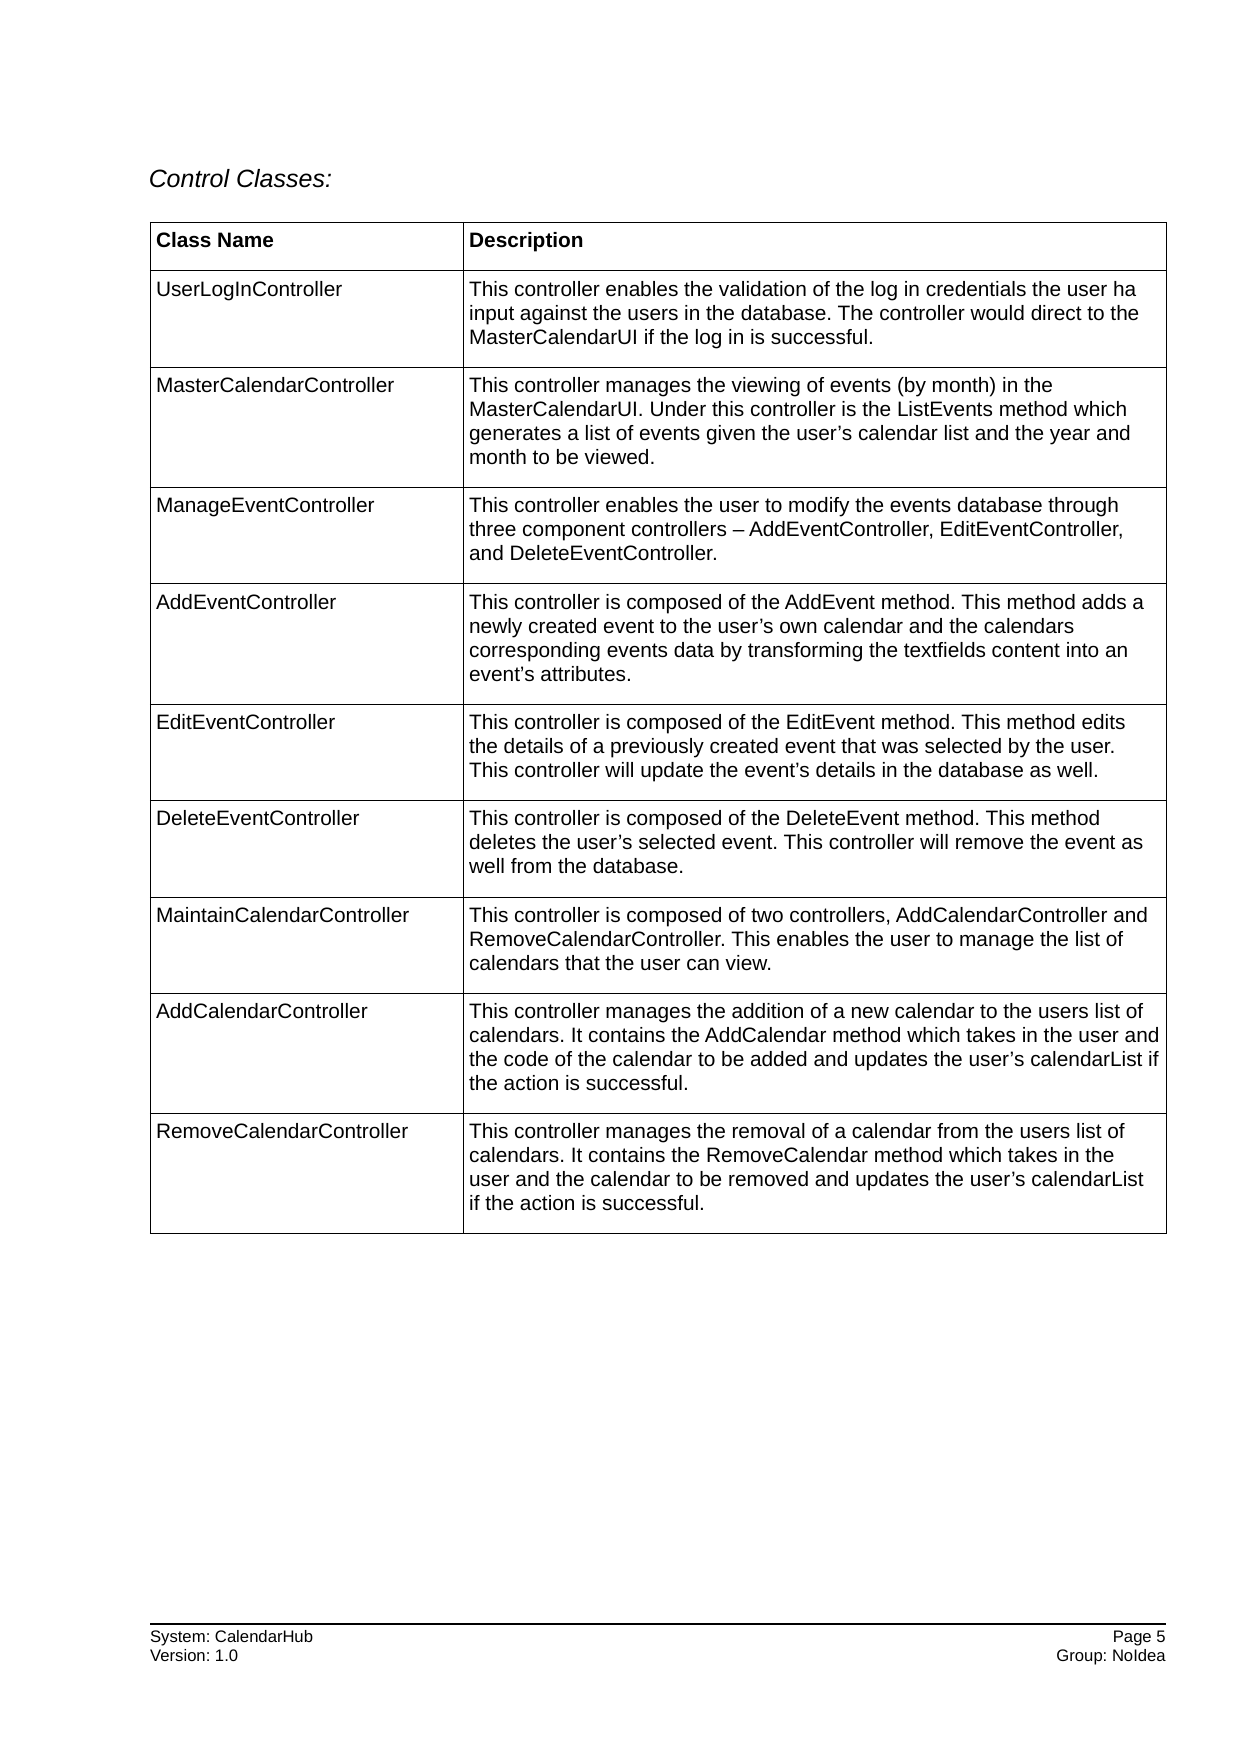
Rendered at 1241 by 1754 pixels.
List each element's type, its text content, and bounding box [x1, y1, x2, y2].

table_cell EditEventController [151, 705, 463, 800]
table_cell This controller manages the viewing of events (by month) in the MasterCalendarUI. Under this controller is the ListEvents method which generates a list of events given the user’s calendar list and the year and month to be viewed. [464, 368, 1166, 487]
text Control Classes: [148, 164, 1166, 193]
table_cell This controller is composed of the DeleteEvent method. This method deletes the user’s selected event. This controller will remove the event as well from the database. [464, 801, 1166, 896]
table_cell AddCalendarController [151, 994, 463, 1113]
table_cell RemoveCalendarController [151, 1114, 463, 1233]
table_cell This controller is composed of two controllers, AddCalendarController and RemoveCalendarController. This enables the user to manage the list of calendars that the user can view. [464, 898, 1166, 993]
table_cell ManageEventController [151, 488, 463, 583]
table_cell This controller manages the addition of a new calendar to the users list of calendars. It contains the AddCalendar method which takes in the user and the code of the calendar to be added and updates the user’s calendarList if the action is successful. [464, 994, 1166, 1113]
table_cell This controller enables the validation of the log in credentials the user ha input against the users in the database. The controller would direct to the MasterCalendarUI if the log in is successful. [464, 271, 1166, 367]
table_cell This controller manages the removal of a calendar from the users list of calendars. It contains the RemoveCalendar method which takes in the user and the calendar to be removed and updates the user’s calendarList if the action is successful. [464, 1114, 1166, 1233]
table_cell This controller is composed of the AddEvent method. This method adds a newly created event to the user’s own calendar and the calendars corresponding events data by transforming the textfields content into an event’s attributes. [464, 584, 1166, 704]
table_header Class Name [151, 223, 463, 270]
table_cell AddEventController [151, 584, 463, 704]
table_header Description [464, 223, 1166, 270]
table_cell MasterCalendarController [151, 368, 463, 487]
table_cell MaintainCalendarController [151, 898, 463, 993]
table_cell This controller enables the user to modify the events database through three component controllers – AddEventController, EditEventController, and DeleteEventController. [464, 488, 1166, 583]
table_cell UserLogInController [151, 271, 463, 367]
table_cell This controller is composed of the EditEvent method. This method edits the details of a previously created event that was selected by the user. This controller will update the event’s details in the database as well. [464, 705, 1166, 800]
table_cell DeleteEventController [151, 801, 463, 896]
